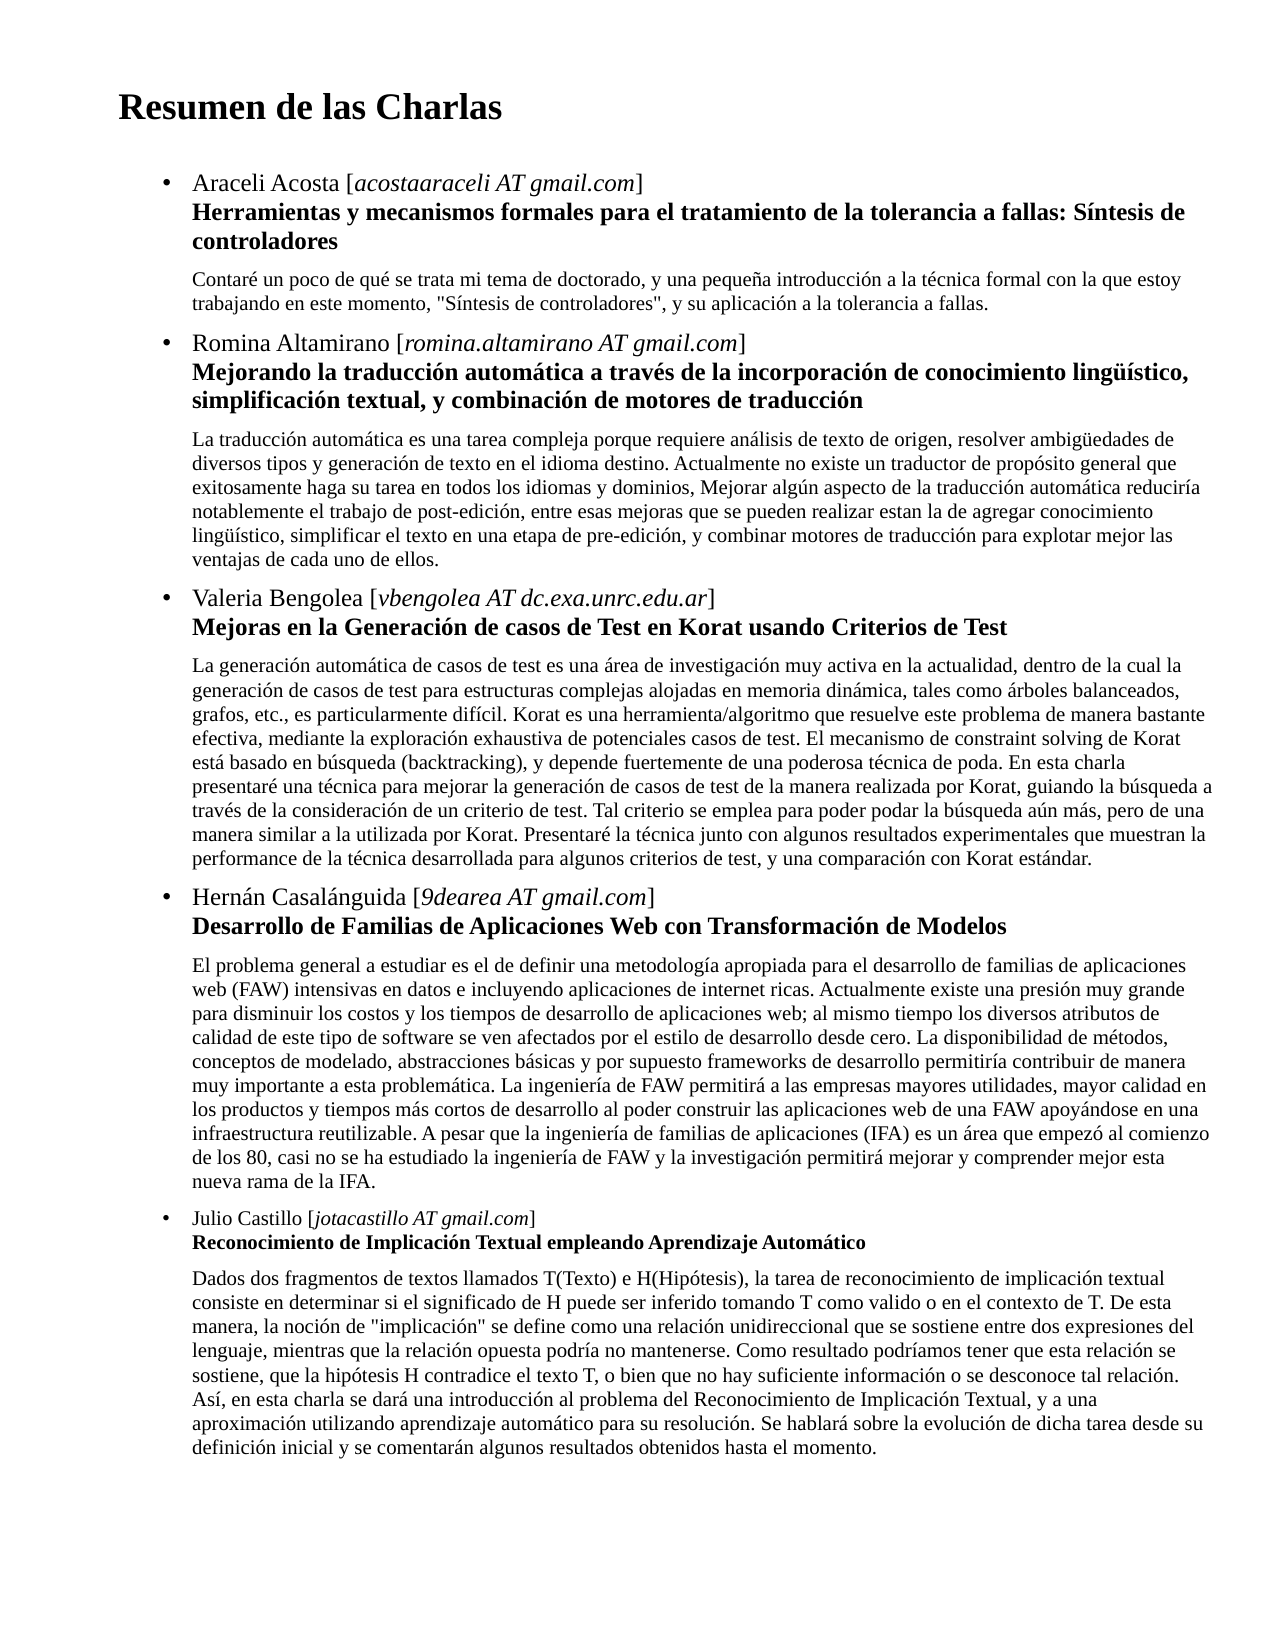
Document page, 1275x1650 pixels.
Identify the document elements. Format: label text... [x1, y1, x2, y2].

list Valeria Bengolea [vbengolea AT dc.exa.unrc.edu.ar] Mejoras en la Generación de casos de Test en Korat usando Criterios de Test [162, 583, 1216, 641]
list Julio Castillo [jotacastillo AT gmail.com] Reconocimiento de Implicación Textual empleando Aprendizaje Automático [162, 1206, 1216, 1254]
list El problema general a estudiar es el de definir una metodología apropiada para el desarrollo de familias de aplicaciones web (FAW) intensivas en datos e incluyendo aplicaciones de internet ricas. Actualmente existe una presión muy grande para disminuir los costos y los tiempos de desarrollo de aplicaciones web; al mismo tiempo los diversos atributos de calidad de este tipo de software se ven afectados por el estilo de desarrollo desde cero. La disponibilidad de métodos, conceptos de modelado, abstracciones básicas y por supuesto frameworks de desarrollo permitiría contribuir de manera muy importante a esta problemática. La ingeniería de FAW permitirá a las empresas mayores utilidades, mayor calidad en los productos y tiempos más cortos de desarrollo al poder construir las aplicaciones web de una FAW apoyándose en una infraestructura reutilizable. A pesar que la ingeniería de familias de aplicaciones (IFA) es un área que empezó al comienzo de los 80, casi no se ha estudiado la ingeniería de FAW y la investigación permitirá mejorar y comprender mejor esta nueva rama de la IFA. [162, 952, 1216, 1193]
list Dados dos fragmentos de textos llamados T(Texto) e H(Hipótesis), la tarea de reconocimiento de implicación textual consiste en determinar si el significado de H puede ser inferido tomando T como valido o en el contexto de T. De esta manera, la noción de "implicación" se define como una relación unidireccional que se sostiene entre dos expresiones del lenguaje, mientras que la relación opuesta podría no mantenerse. Como resultado podríamos tener que esta relación se sostiene, que la hipótesis H contradice el texto T, o bien que no hay suficiente información o se desconoce tal relación. Así, en esta charla se dará una introducción al problema del Reconocimiento de Implicación Textual, y a una aproximación utilizando aprendizaje automático para su resolución. Se hablará sobre la evolución de dicha tarea desde su definición inicial y se comentarán algunos resultados obtenidos hasta el momento. [162, 1266, 1216, 1459]
list La generación automática de casos de test es una área de investigación muy activa en la actualidad, dentro de la cual la generación de casos de test para estructuras complejas alojadas en memoria dinámica, tales como árboles balanceados, grafos, etc., es particularmente difícil. Korat es una herramienta/algoritmo que resuelve este problema de manera bastante efectiva, mediante la exploración exhaustiva de potenciales casos de test. El mecanismo de constraint solving de Korat está basado en búsqueda (backtracking), y depende fuertemente de una poderosa técnica de poda. En esta charla presentaré una técnica para mejorar la generación de casos de test de la manera realizada por Korat, guiando la búsqueda a través de la consideración de un criterio de test. Tal criterio se emplea para poder podar la búsqueda aún más, pero de una manera similar a la utilizada por Korat. Presentaré la técnica junto con algunos resultados experimentales que muestran la performance de la técnica desarrollada para algunos criterios de test, y una comparación con Korat estándar. [162, 653, 1216, 870]
list Araceli Acosta [acostaaraceli AT gmail.com] Herramientas y mecanismos formales para el tratamiento de la tolerancia a fallas: Síntesis de controladores [162, 168, 1216, 255]
list Romina Altamirano [romina.altamirano AT gmail.com] Mejorando la traducción automática a través de la incorporación de conocimiento lingüístico, simplificación textual, y combinación de motores de traducción [162, 328, 1216, 414]
list Hernán Casalánguida [9dearea AT gmail.com] Desarrollo de Familias de Aplicaciones Web con Transformación de Modelos [162, 882, 1216, 940]
list Contaré un poco de qué se trata mi tema de doctorado, y una pequeña introducción a la técnica formal con la que estoy trabajando en este momento, "Síntesis de controladores", y su aplicación a la tolerancia a fallas. [162, 267, 1216, 315]
list La traducción automática es una tarea compleja porque requiere análisis de texto de origen, resolver ambigüedades de diversos tipos y generación de texto en el idioma destino. Actualmente no existe un traductor de propósito general que exitosamente haga su tarea en todos los idiomas y dominios, Mejorar algún aspecto de la traducción automática reduciría notablemente el trabajo de post-edición, entre esas mejoras que se pueden realizar estan la de agregar conocimiento lingüístico, simplificar el texto en una etapa de pre-edición, y combinar motores de traducción para explotar mejor las ventajas de cada uno de ellos. [162, 427, 1216, 571]
subtitle Resumen de las Charlas [118, 84, 1216, 127]
